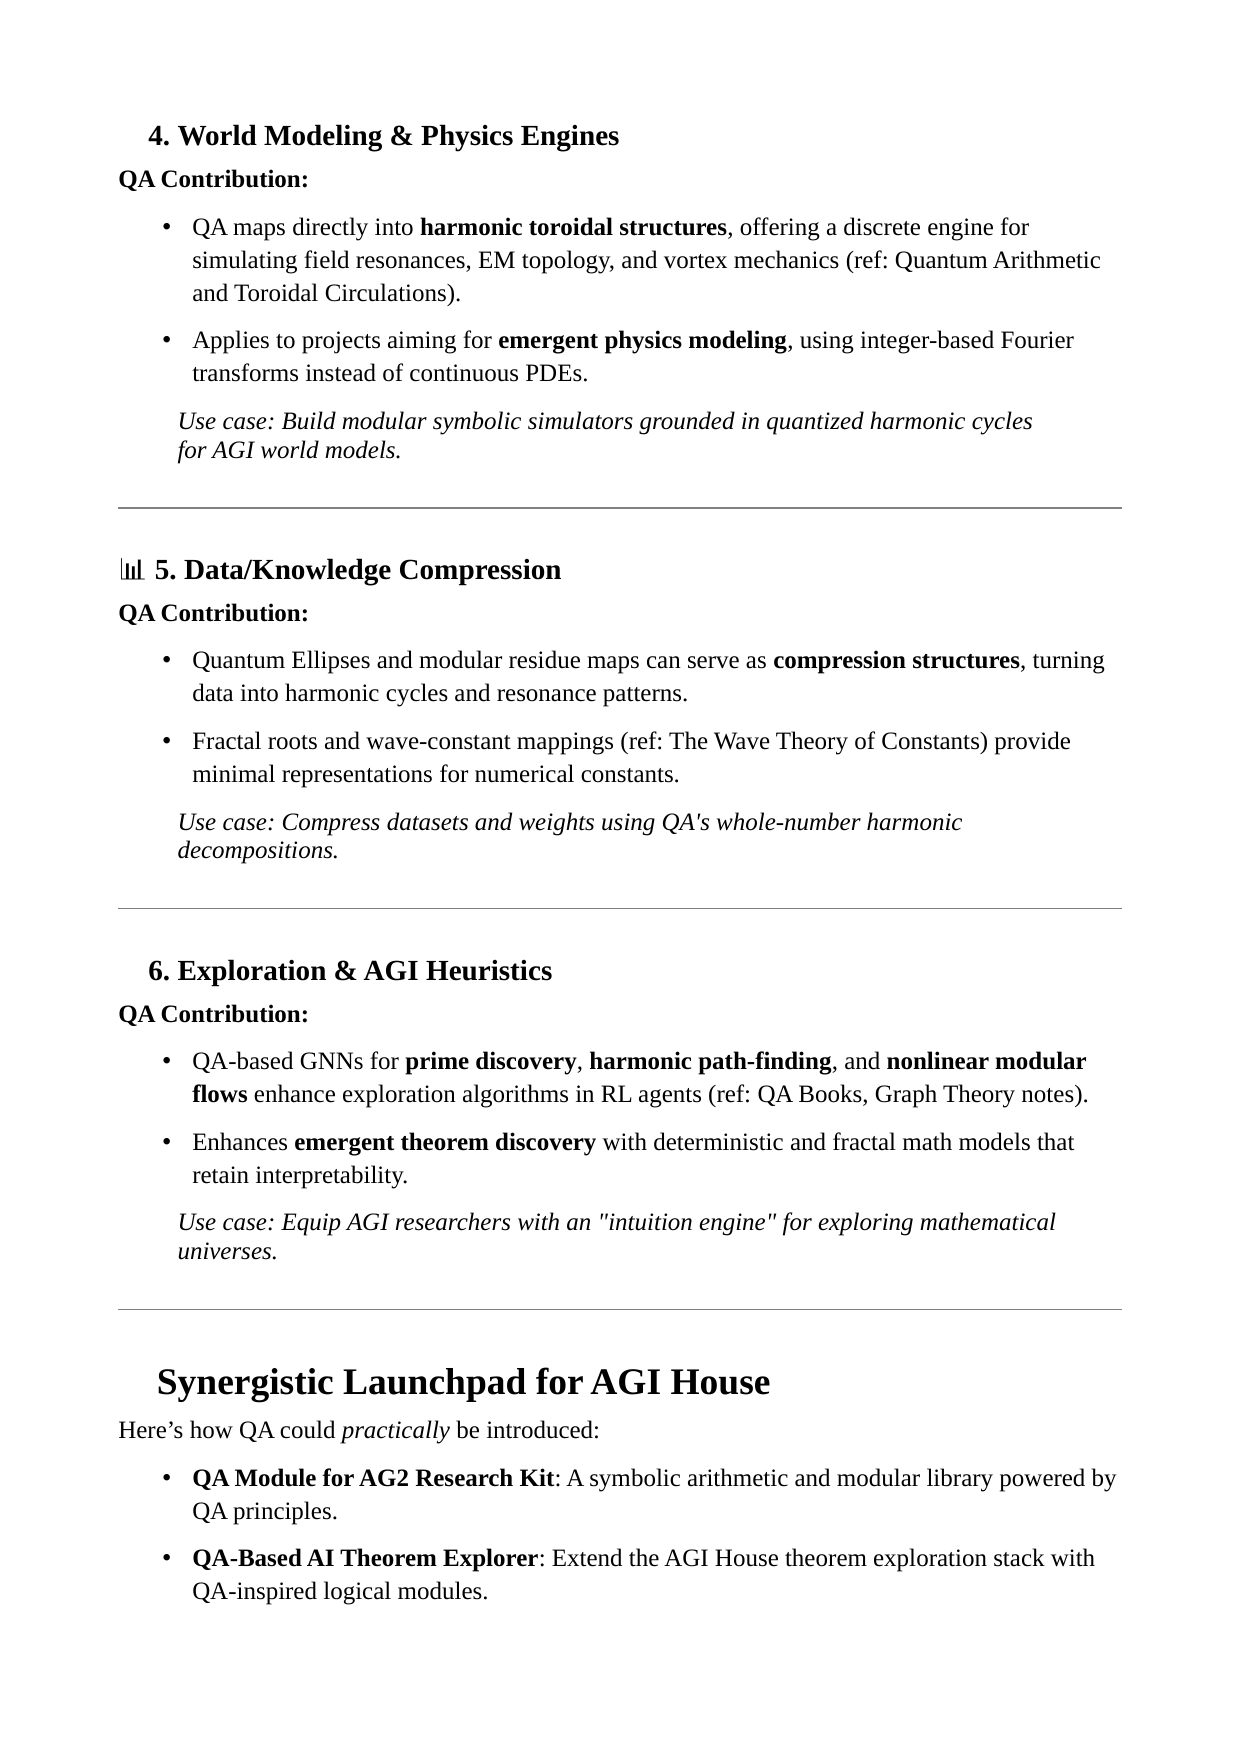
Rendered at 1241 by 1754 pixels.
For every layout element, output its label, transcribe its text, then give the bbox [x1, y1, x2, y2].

list Enhances emergent theorem discovery with deterministic and fractal math models that retain interpretability. [162, 1127, 1122, 1189]
list Applies to projects aiming for emergent physics modeling, using integer-based Fourier transforms instead of continuous PDEs. [162, 325, 1122, 387]
text QA Contribution: [118, 999, 1122, 1027]
subtitle 🔭 6. Exploration & AGI Heuristics [118, 953, 1122, 986]
text Here’s how QA could practically be introduced: [118, 1415, 1122, 1444]
list QA maps directly into harmonic toroidal structures, offering a discrete engine for simulating field resonances, EM topology, and vortex mechanics (ref: Quantum Arithmetic and Toroidal Circulations). [162, 212, 1122, 307]
text Use case: Equip AGI researchers with an "intuition engine" for exploring mathematical universes. [177, 1207, 1063, 1265]
list QA Module for AG2 Research Kit: A symbolic arithmetic and modular library powered by QA principles. [162, 1463, 1122, 1524]
subtitle 📊 5. Data/Knowledge Compression [118, 552, 1122, 585]
text QA Contribution: [118, 598, 1122, 627]
list QA-Based AI Theorem Explorer: Extend the AGI House theorem exploration stack with QA-inspired logical modules. [162, 1543, 1122, 1605]
subtitle 🌐 4. World Modeling & Physics Engines [118, 118, 1122, 152]
list QA-based GNNs for prime discovery, harmonic path-finding, and nonlinear modular flows enhance exploration algorithms in RL agents (ref: QA Books, Graph Theory notes). [162, 1046, 1122, 1108]
text Use case: Build modular symbolic simulators grounded in quantized harmonic cycles for AGI world models. [177, 406, 1063, 463]
list Fractal roots and wave-constant mappings (ref: The Wave Theory of Constants) provide minimal representations for numerical constants. [162, 726, 1122, 788]
subtitle 🌟 Synergistic Launchpad for AGI House [118, 1359, 1122, 1403]
text Use case: Compress datasets and weights using QA's whole-number harmonic decompositions. [177, 807, 1063, 864]
list Quantum Ellipses and modular residue maps can serve as compression structures, turning data into harmonic cycles and resonance patterns. [162, 646, 1122, 707]
text QA Contribution: [118, 164, 1122, 193]
